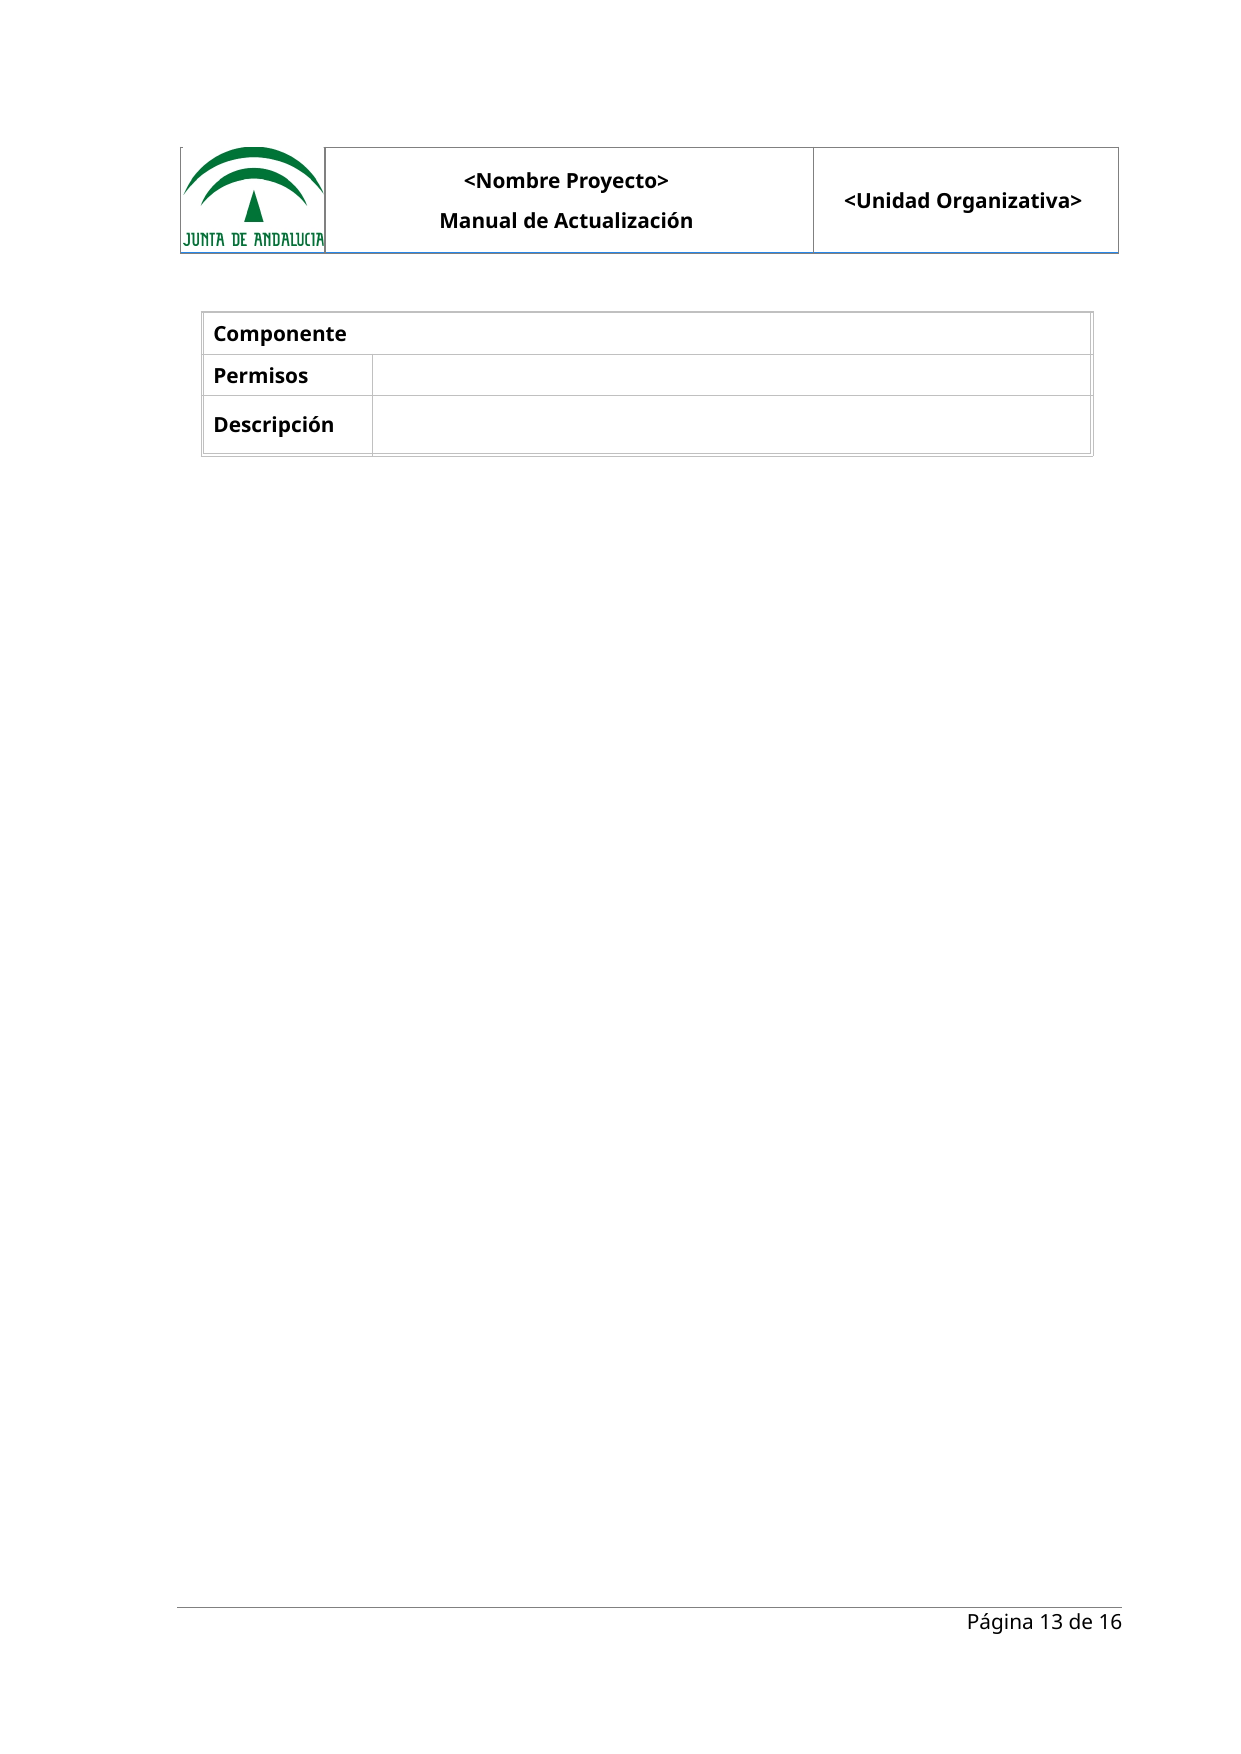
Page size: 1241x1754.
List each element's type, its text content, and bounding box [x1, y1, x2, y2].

table_cell Permisos [204, 355, 372, 395]
table_cell [373, 355, 1090, 395]
table_cell [373, 313, 1090, 353]
table_cell Componente [204, 313, 372, 353]
picture [183, 147, 324, 246]
table_cell Descripción [204, 396, 372, 453]
table_cell [373, 396, 1090, 453]
